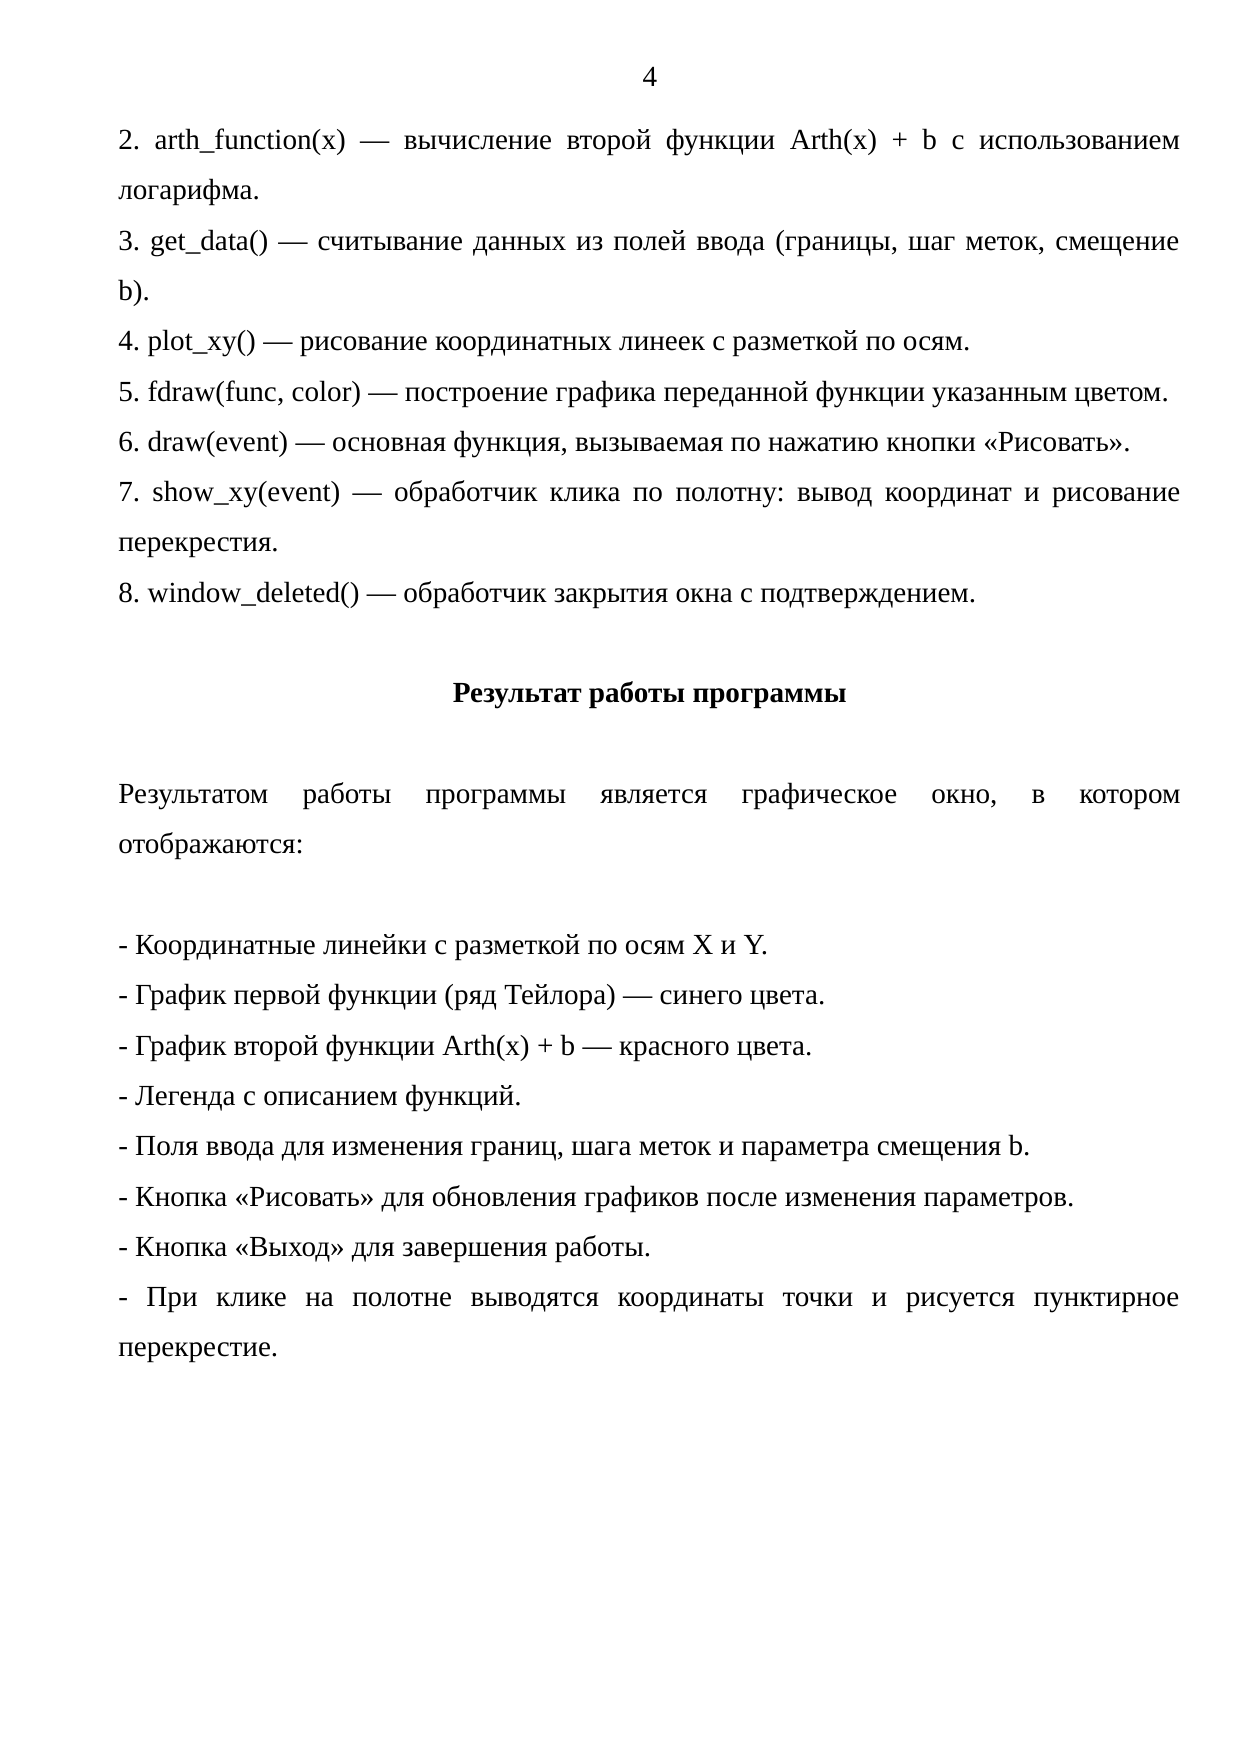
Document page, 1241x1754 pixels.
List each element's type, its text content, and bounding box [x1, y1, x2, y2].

text Результат работы программы [118, 676, 1181, 709]
text 2. arth_function(x) — вычисление второй функции Arth(x) + b с использованием логарифма. [118, 122, 1181, 206]
text Результатом работы программы является графическое окно, в котором отображаются: [118, 776, 1181, 860]
text - Координатные линейки с разметкой по осям X и Y. [118, 927, 1181, 961]
text 3. get_data() — считывание данных из полей ввода (границы, шаг меток, смещение b). [118, 223, 1181, 307]
text - Кнопка «Выход» для завершения работы. [118, 1229, 1181, 1262]
text - При клике на полотне выводятся координаты точки и рисуется пунктирное перекрестие. [118, 1279, 1181, 1363]
text - Поля ввода для изменения границ, шага меток и параметра смещения b. [118, 1128, 1181, 1162]
text 5. fdraw(func, color) — построение графика переданной функции указанным цветом. [118, 374, 1181, 407]
text - Кнопка «Рисовать» для обновления графиков после изменения параметров. [118, 1179, 1181, 1212]
text 4. plot_xy() — рисование координатных линеек с разметкой по осям. [118, 323, 1181, 357]
text - График второй функции Arth(x) + b — красного цвета. [118, 1028, 1181, 1061]
text 8. window_deleted() — обработчик закрытия окна с подтверждением. [118, 575, 1181, 608]
text 7. show_xy(event) — обработчик клика по полотну: вывод координат и рисование перекрестия. [118, 474, 1181, 558]
text - График первой функции (ряд Тейлора) — синего цвета. [118, 977, 1181, 1011]
text 6. draw(event) — основная функция, вызываемая по нажатию кнопки «Рисовать». [118, 424, 1181, 457]
text - Легенда с описанием функций. [118, 1078, 1181, 1112]
